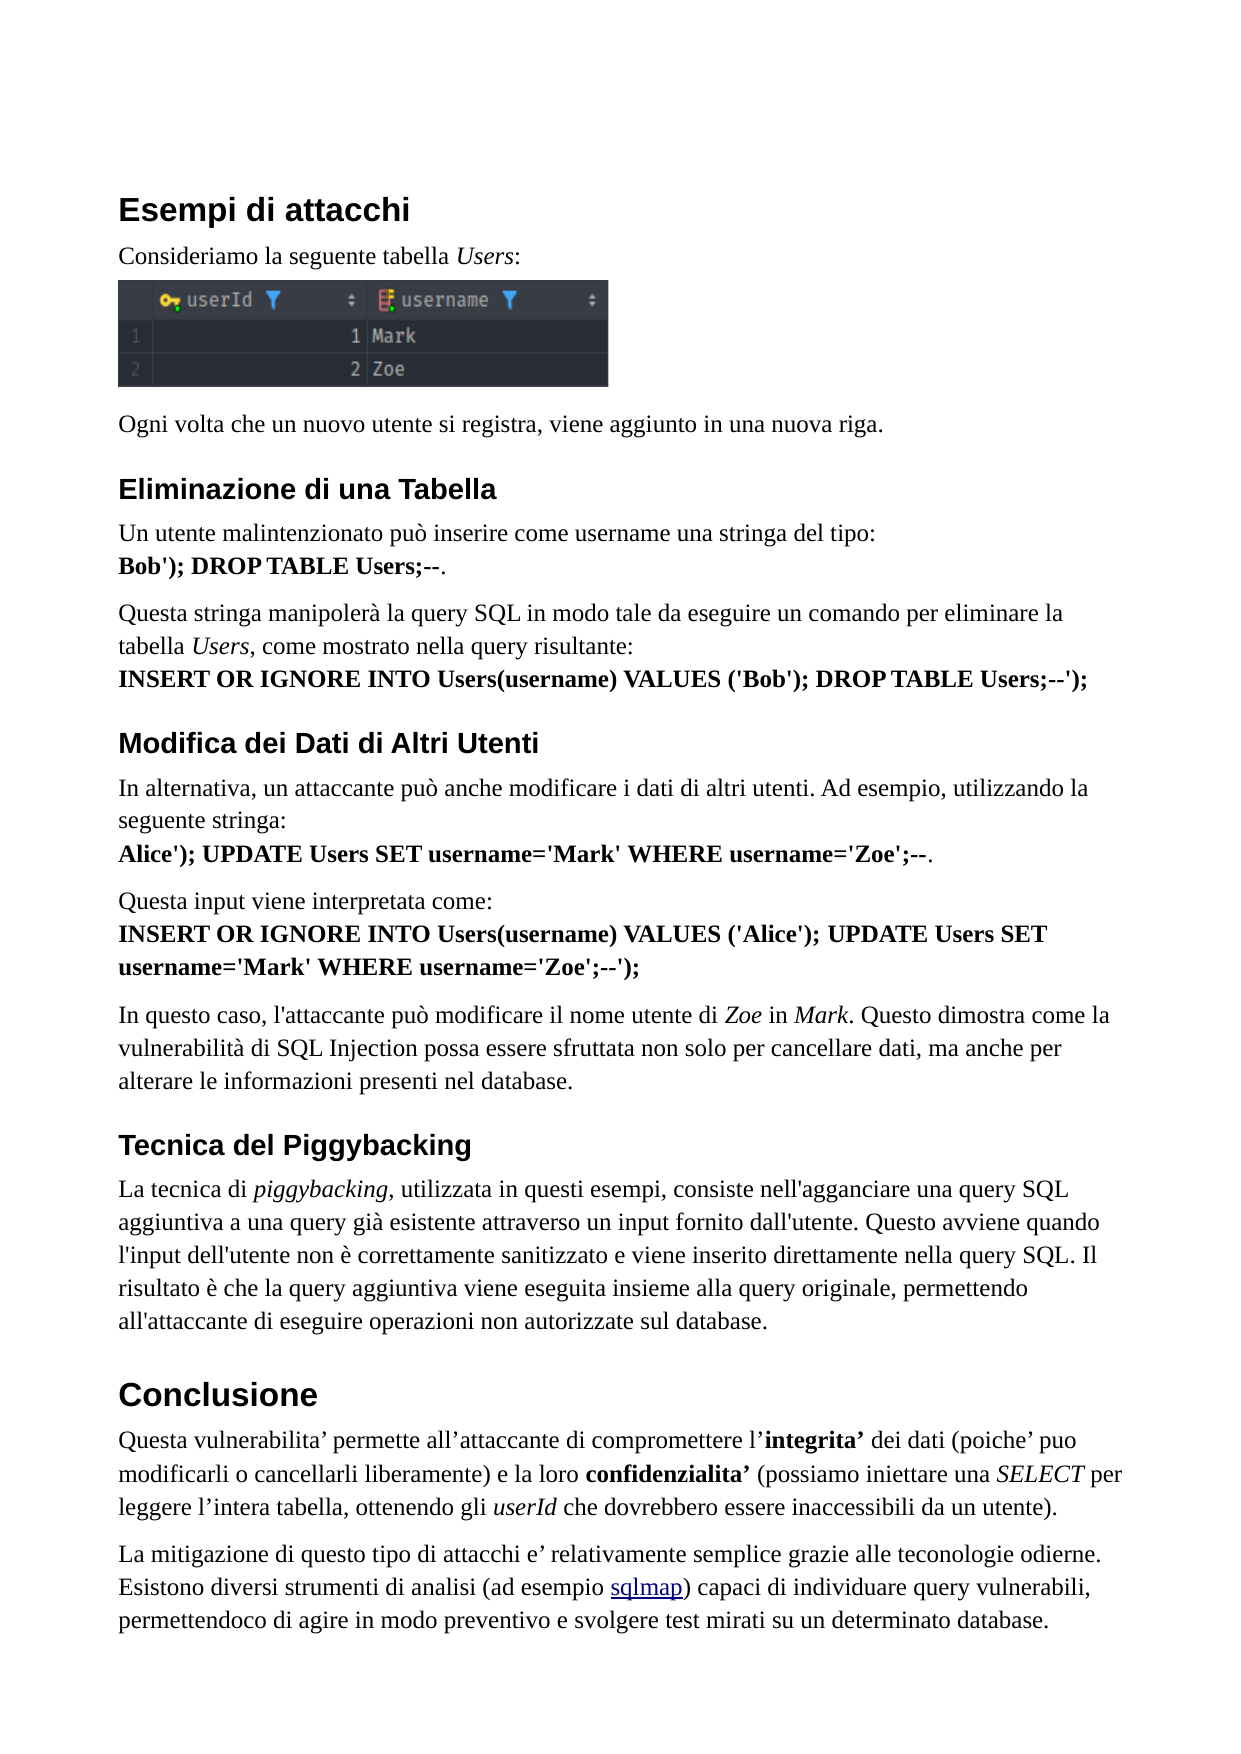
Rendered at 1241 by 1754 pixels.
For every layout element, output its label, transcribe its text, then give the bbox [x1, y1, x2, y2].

text Consideriamo la seguente tabella Users: [118, 241, 1122, 269]
subtitle Eliminazione di una Tabella [118, 472, 1122, 505]
picture [118, 280, 609, 387]
subtitle Modifica dei Dati di Altri Utenti [118, 727, 1122, 760]
text In alternativa, un attaccante può anche modificare i dati di altri utenti. Ad esempio, utilizzando la seguente stringa: Alice'); UPDATE Users SET username='Mark' WHERE username='Zoe';--. [118, 773, 1122, 867]
text La tecnica di piggybacking, utilizzata in questi esempi, consiste nell'agganciare una query SQL aggiuntiva a una query già esistente attraverso un input fornito dall'utente. Questo avviene quando l'input dell'utente non è correttamente sanitizzato e viene inserito direttamente nella query SQL. Il risultato è che la query aggiuntiva viene eseguita insieme alla query originale, permettendo all'attaccante di eseguire operazioni non autorizzate sul database. [118, 1174, 1122, 1335]
subtitle Tecnica del Piggybacking [118, 1128, 1122, 1162]
text Ogni volta che un nuovo utente si registra, viene aggiunto in una nuova riga. [118, 288, 1122, 438]
text Questa input viene interpretata come: INSERT OR IGNORE INTO Users(username) VALUES ('Alice'); UPDATE Users SET username='Mark' WHERE username='Zoe';--'); [118, 886, 1122, 981]
subtitle Conclusione [118, 1375, 1122, 1413]
text In questo caso, l'attaccante può modificare il nome utente di Zoe in Mark. Questo dimostra come la vulnerabilità di SQL Injection possa essere sfruttata non solo per cancellare dati, ma anche per alterare le informazioni presenti nel database. [118, 1000, 1122, 1095]
text La mitigazione di questo tipo di attacchi e’ relativamente semplice grazie alle teconologie odierne. Esistono diversi strumenti di analisi (ad esempio sqlmap) capaci di individuare query vulnerabili, permettendoco di agire in modo preventivo e svolgere test mirati su un determinato database. [118, 1539, 1122, 1634]
text Un utente malintenzionato può inserire come username una stringa del tipo: Bob'); DROP TABLE Users;--. [118, 518, 1122, 579]
text Questa stringa manipolerà la query SQL in modo tale da eseguire un comando per eliminare la tabella Users, come mostrato nella query risultante: INSERT OR IGNORE INTO Users(username) VALUES ('Bob'); DROP TABLE Users;--'); [118, 598, 1122, 693]
text Questa vulnerabilita’ permette all’attaccante di compromettere l’integrita’ dei dati (poiche’ puo modificarli o cancellarli liberamente) e la loro confidenzialita’ (possiamo iniettare una SELECT per leggere l’intera tabella, ottenendo gli userId che dovrebbero essere inaccessibili da un utente). [118, 1426, 1122, 1520]
subtitle Esempi di attacchi [118, 190, 1122, 228]
